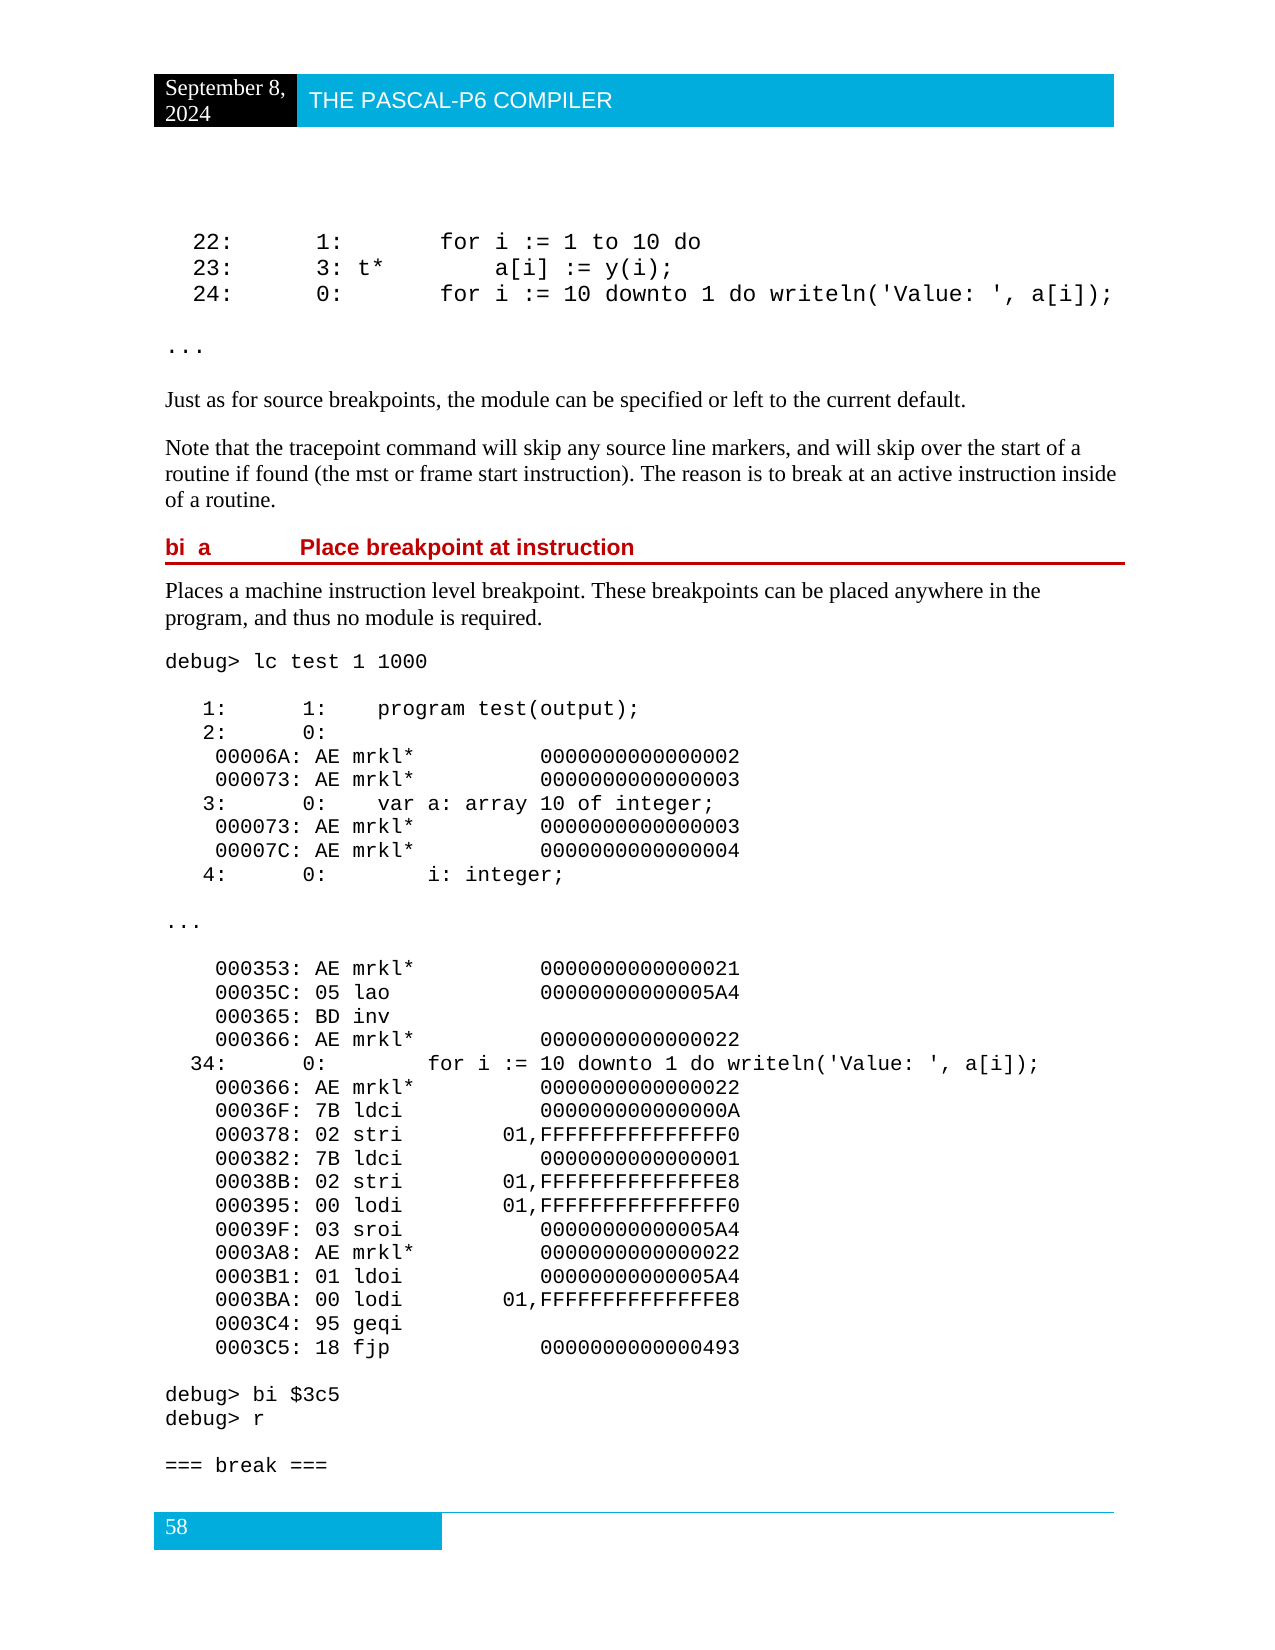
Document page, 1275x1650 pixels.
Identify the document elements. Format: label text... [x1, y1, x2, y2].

text 00035C: 05 lao 00000000000005A4 [165, 982, 1125, 1006]
text 4: 0: i: integer; [165, 864, 1125, 887]
text 000353: AE mrkl* 0000000000000021 [165, 958, 1125, 982]
text 00006A: AE mrkl* 0000000000000002 [165, 746, 1125, 769]
text Places a machine instruction level breakpoint. These breakpoints can be placed anywhere in the program, and thus no module is required. [165, 577, 1125, 630]
text Just as for source breakpoints, the module can be specified or left to the current default. [165, 386, 1125, 413]
text 00036F: 7B ldci 000000000000000A [165, 1100, 1125, 1124]
text 00038B: 02 stri 01,FFFFFFFFFFFFFFE8 [165, 1171, 1125, 1195]
text 0003B1: 01 ldoi 00000000000005A4 [165, 1266, 1125, 1289]
text 0003C5: 18 fjp 0000000000000493 [165, 1337, 1125, 1360]
text debug> r [165, 1408, 1125, 1431]
text 0003C4: 95 geqi [165, 1313, 1125, 1337]
text Note that the tracepoint command will skip any source line markers, and will skip over the start of a routine if found (the mst or frame start instruction). The reason is to break at an active instruction inside of a routine. [165, 433, 1125, 513]
text 000366: AE mrkl* 0000000000000022 [165, 1077, 1125, 1100]
text 22: 1: for i := 1 to 10 do [165, 231, 1125, 257]
text 00007C: AE mrkl* 0000000000000004 [165, 840, 1125, 864]
text 000073: AE mrkl* 0000000000000003 [165, 769, 1125, 793]
text 24: 0: for i := 10 downto 1 do writeln('Value: ', a[i]); [165, 283, 1125, 308]
text ... [165, 334, 1125, 360]
text debug> lc test 1 1000 [165, 651, 1125, 675]
text 1: 1: program test(output); [165, 698, 1125, 722]
text 000073: AE mrkl* 0000000000000003 [165, 817, 1125, 840]
text 000365: BD inv [165, 1006, 1125, 1029]
subtitle bi a Place breakpoint at instruction [165, 533, 1125, 562]
text 0003BA: 00 lodi 01,FFFFFFFFFFFFFFE8 [165, 1289, 1125, 1313]
text 000382: 7B ldci 0000000000000001 [165, 1148, 1125, 1171]
text 00039F: 03 sroi 00000000000005A4 [165, 1218, 1125, 1242]
text 3: 0: var a: array 10 of integer; [165, 793, 1125, 817]
text 34: 0: for i := 10 downto 1 do writeln('Value: ', a[i]); [165, 1053, 1125, 1077]
text 000395: 00 lodi 01,FFFFFFFFFFFFFFF0 [165, 1195, 1125, 1218]
text ... [165, 911, 1125, 935]
text === break === [165, 1455, 1125, 1479]
text 23: 3: t* a[i] := y(i); [165, 257, 1125, 283]
text 000378: 02 stri 01,FFFFFFFFFFFFFFF0 [165, 1124, 1125, 1148]
text 000366: AE mrkl* 0000000000000022 [165, 1029, 1125, 1053]
text debug> bi $3c5 [165, 1384, 1125, 1408]
text 2: 0: [165, 722, 1125, 746]
text 0003A8: AE mrkl* 0000000000000022 [165, 1242, 1125, 1266]
